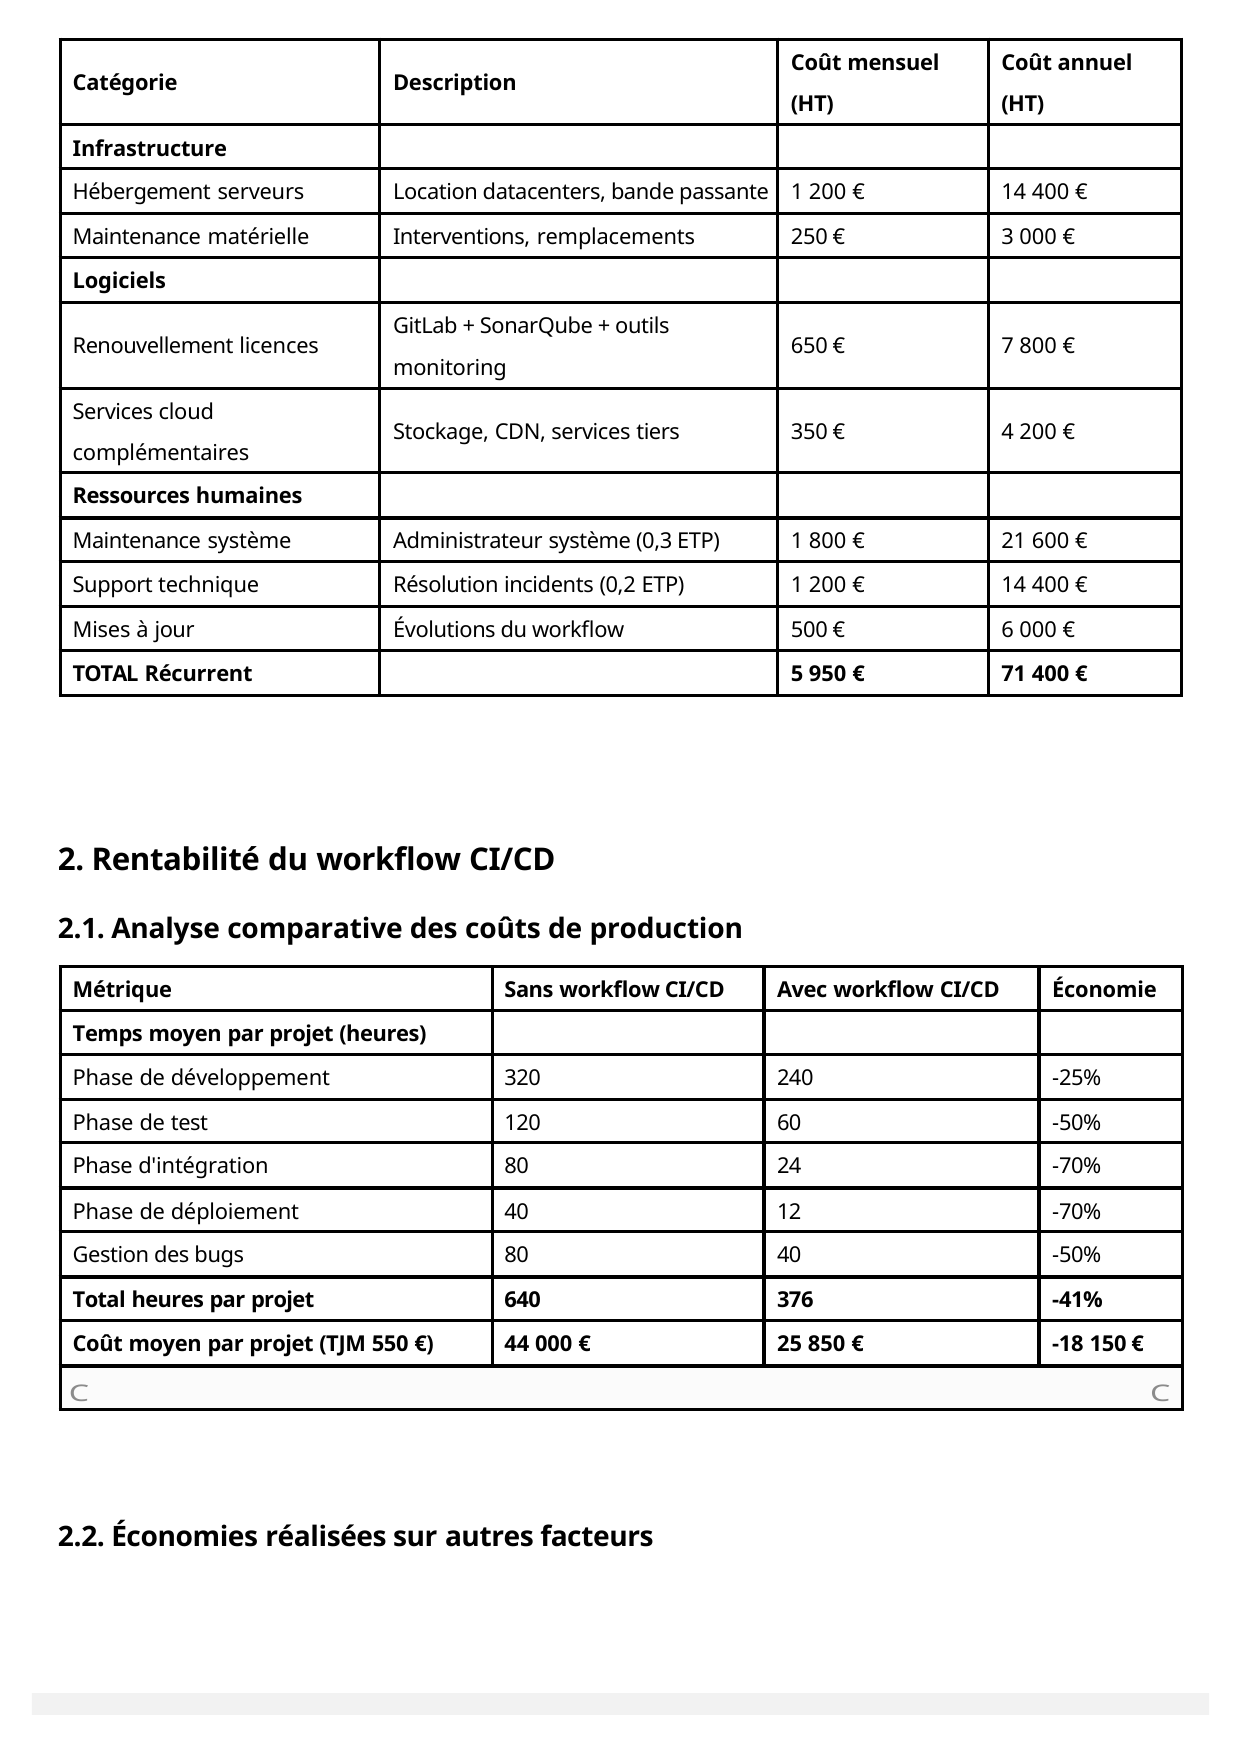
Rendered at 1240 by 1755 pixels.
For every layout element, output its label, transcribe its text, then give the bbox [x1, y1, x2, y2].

table_cell -50% [1041, 1233, 1181, 1275]
table_cell Logiciels [62, 259, 378, 301]
table_cell [779, 259, 987, 301]
table_cell 14 400 € [990, 170, 1180, 212]
table_cell 650 € [779, 304, 987, 387]
table_cell Location datacenters, bande passante [381, 170, 776, 212]
table_cell [1041, 1012, 1181, 1052]
table_header Économie [1041, 968, 1181, 1009]
table_cell 6 000 € [990, 608, 1180, 649]
table_header Avec workflow CI/CD [766, 968, 1037, 1009]
table_cell 40 [494, 1190, 762, 1230]
table_cell 240 [766, 1056, 1037, 1098]
table_cell Phase de déploiement [62, 1190, 491, 1230]
table_cell Ressources humaines [62, 474, 378, 516]
table_cell Résolution incidents (0,2 ETP) [381, 563, 776, 605]
table_cell 40 [766, 1233, 1037, 1275]
table_cell [990, 474, 1180, 516]
table_cell Maintenance matérielle [62, 215, 378, 256]
table_cell 640 [494, 1279, 762, 1319]
table_cell 21 600 € [990, 520, 1180, 560]
table_cell [381, 259, 776, 301]
table_cell 120 [494, 1101, 762, 1141]
table_cell 7 800 € [990, 304, 1180, 387]
table_cell [381, 652, 776, 694]
table_cell -70% [1041, 1144, 1181, 1186]
table_cell Administrateur système (0,3 ETP) [381, 520, 776, 560]
list Rentabilité du workflow CI/CD [58, 837, 1195, 879]
table_cell Support technique [62, 563, 378, 605]
table_cell Phase de développement [62, 1056, 491, 1098]
table_cell 1 800 € [779, 520, 987, 560]
table_cell [381, 126, 776, 167]
table_header Coût annuel (HT) [990, 41, 1180, 123]
table_cell 12 [766, 1190, 1037, 1230]
table_cell 44 000 € [494, 1322, 762, 1364]
table_cell -41% [1041, 1279, 1181, 1319]
table_cell 250 € [779, 215, 987, 256]
table_cell -25% [1041, 1056, 1181, 1098]
table_cell 80 [494, 1233, 762, 1275]
table_cell Total heures par projet [62, 1279, 491, 1319]
table_cell [779, 474, 987, 516]
table_cell TOTAL Récurrent [62, 652, 378, 694]
table_cell Mises à jour [62, 608, 378, 649]
table_cell Phase de test [62, 1101, 491, 1141]
table_cell [779, 126, 987, 167]
table_cell -18 150 € [1041, 1322, 1181, 1364]
table_cell Gestion des bugs [62, 1233, 491, 1275]
table_header Catégorie [62, 41, 378, 123]
table_cell Évolutions du workflow [381, 608, 776, 649]
list Économies réalisées sur autres facteurs [58, 1516, 1195, 1554]
table_cell Temps moyen par projet (heures) [62, 1012, 491, 1052]
table_cell 25 850 € [766, 1322, 1037, 1364]
table_cell GitLab + SonarQube + outils monitoring [381, 304, 776, 387]
table_cell 24 [766, 1144, 1037, 1186]
table_cell Renouvellement licences [62, 304, 378, 387]
table_header Métrique [62, 968, 491, 1009]
table_cell C C [62, 1368, 1181, 1408]
table_header Coût mensuel (HT) [779, 41, 987, 123]
table_cell 80 [494, 1144, 762, 1186]
table_header Description [381, 41, 776, 123]
table_cell 1 200 € [779, 170, 987, 212]
table_cell Stockage, CDN, services tiers [381, 390, 776, 471]
table_cell 5 950 € [779, 652, 987, 694]
table_cell Phase d'intégration [62, 1144, 491, 1186]
table_cell 500 € [779, 608, 987, 649]
list Analyse comparative des coûts de production [58, 908, 1195, 947]
table_cell -50% [1041, 1101, 1181, 1141]
table_cell Interventions, remplacements [381, 215, 776, 256]
table_cell 4 200 € [990, 390, 1180, 471]
table_cell 3 000 € [990, 215, 1180, 256]
table_cell 60 [766, 1101, 1037, 1141]
table_cell -70% [1041, 1190, 1181, 1230]
table_cell 350 € [779, 390, 987, 471]
table_cell 1 200 € [779, 563, 987, 605]
table_cell 71 400 € [990, 652, 1180, 694]
table_cell [990, 259, 1180, 301]
table_cell Coût moyen par projet (TJM 550 €) [62, 1322, 491, 1364]
table_cell [381, 474, 776, 516]
table_cell [494, 1012, 762, 1052]
table_cell [990, 126, 1180, 167]
table_cell 14 400 € [990, 563, 1180, 605]
table_cell Hébergement serveurs [62, 170, 378, 212]
table_cell [766, 1012, 1037, 1052]
table_cell 320 [494, 1056, 762, 1098]
table_header Sans workflow CI/CD [494, 968, 762, 1009]
table_cell Services cloud complémentaires [62, 390, 378, 471]
table_cell Maintenance système [62, 520, 378, 560]
table_cell Infrastructure [62, 126, 378, 167]
table_cell 376 [766, 1279, 1037, 1319]
